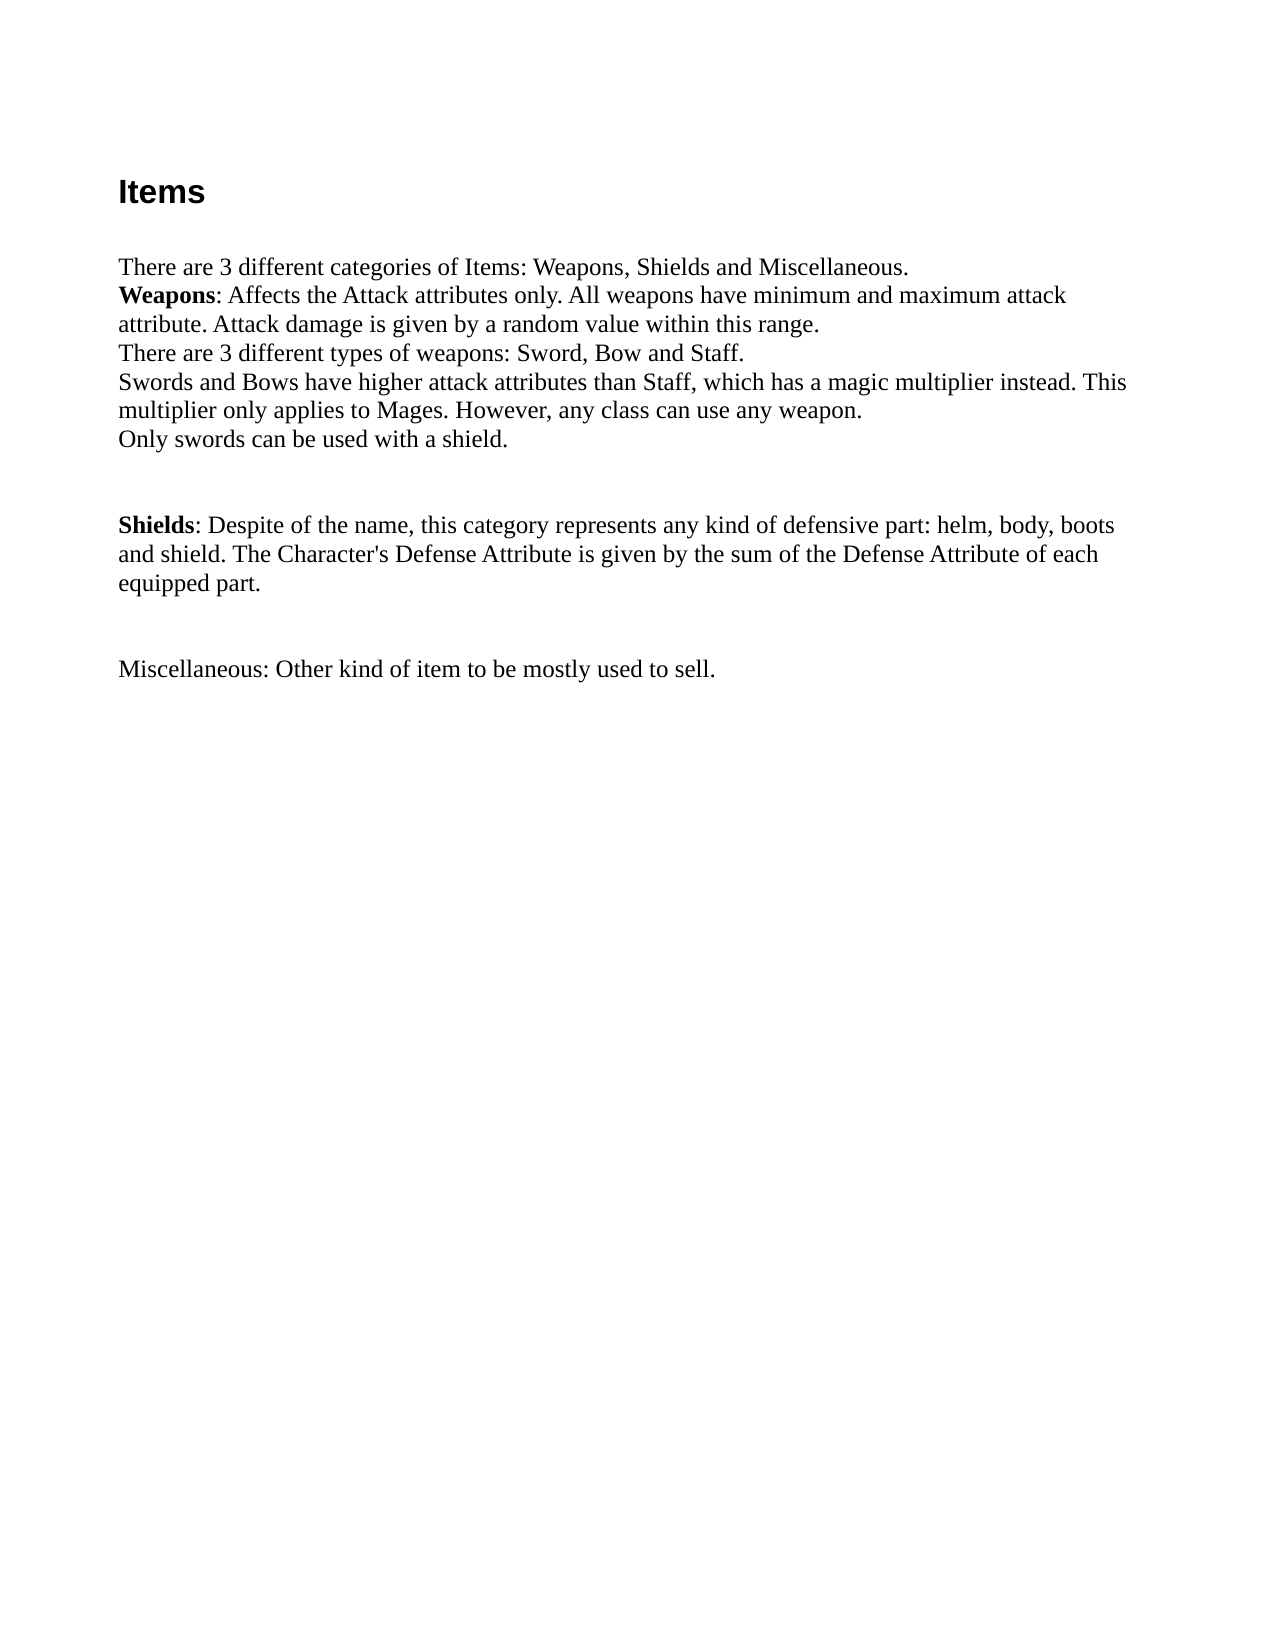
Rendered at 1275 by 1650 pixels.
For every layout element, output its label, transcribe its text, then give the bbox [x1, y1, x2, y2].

text Weapons: Affects the Attack attributes only. All weapons have minimum and maximum attack attribute. Attack damage is given by a random value within this range. [118, 281, 1157, 338]
text There are 3 different types of weapons: Sword, Bow and Staff. [118, 338, 1157, 367]
subtitle Items [118, 172, 1157, 211]
text Only swords can be used with a shield. [118, 424, 1157, 453]
text There are 3 different categories of Items: Weapons, Shields and Miscellaneous. [118, 252, 1157, 281]
text Shields: Despite of the name, this category represents any kind of defensive part: helm, body, boots and shield. The Character's Defense Attribute is given by the sum of the Defense Attribute of each equipped part. [118, 511, 1157, 597]
text Miscellaneous: Other kind of item to be mostly used to sell. [118, 654, 1157, 683]
text Swords and Bows have higher attack attributes than Staff, which has a magic multiplier instead. This multiplier only applies to Mages. However, any class can use any weapon. [118, 367, 1157, 424]
